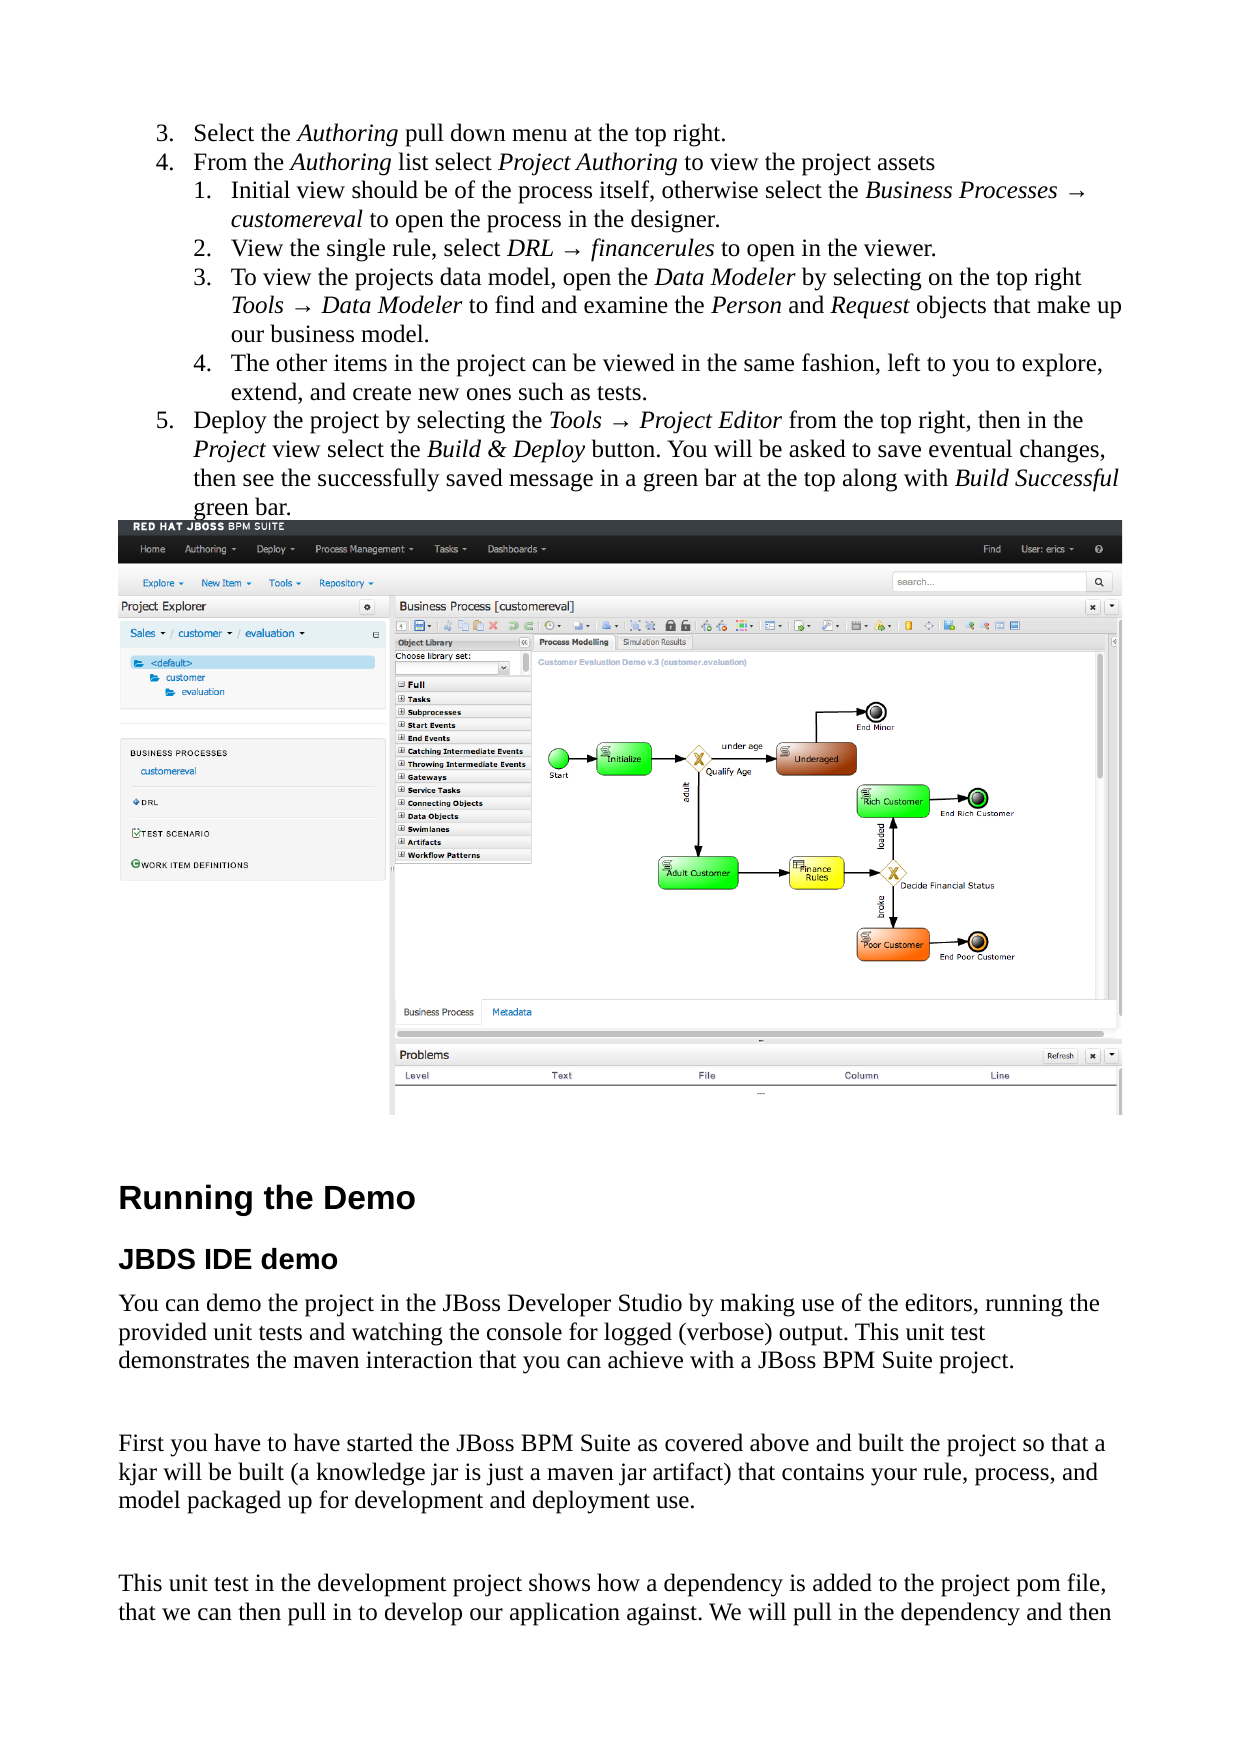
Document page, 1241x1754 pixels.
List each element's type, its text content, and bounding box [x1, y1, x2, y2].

subtitle JBDS IDE demo [118, 1242, 1122, 1275]
text You can demo the project in the JBoss Developer Studio by making use of the editors, running the provided unit tests and watching the console for logged (verbose) output. This unit test demonstrates the maven interaction that you can achieve with a JBoss BPM Suite project. [118, 1288, 1122, 1374]
list From the Authoring list select Project Authoring to view the project assets [156, 147, 1122, 176]
text First you have to have started the JBoss BPM Suite as covered above and built the project so that a kjar will be built (a knowledge jar is just a maven jar artifact) that contains your rule, process, and model packaged up for development and deployment use. [118, 1428, 1122, 1514]
list View the single rule, select DRL → financerules to open in the viewer. [193, 233, 1122, 262]
list The other items in the project can be viewed in the same fashion, left to you to explore, extend, and create new ones such as tests. [193, 348, 1122, 406]
picture [118, 520, 1123, 1115]
list Deploy the project by selecting the Tools → Project Editor from the top right, then in the Project view select the Build & Deploy button. You will be asked to save eventual changes, then see the successfully saved message in a green bar at the top along with Build Successful green bar. [156, 406, 1122, 520]
text This unit test in the development project shows how a dependency is added to the project pom file, that we can then pull in to develop our application against. We will pull in the dependency and then [118, 1568, 1122, 1625]
list Select the Authoring pull down menu at the top right. [156, 118, 1122, 147]
subtitle Running the Demo [118, 1178, 1122, 1217]
list Initial view should be of the process itself, otherwise select the Business Processes → customereval to open the process in the designer. [193, 176, 1122, 233]
list To view the projects data model, open the Data Modeler by selecting on the top right Tools → Data Modeler to find and examine the Person and Request objects that make up our business model. [193, 262, 1122, 348]
